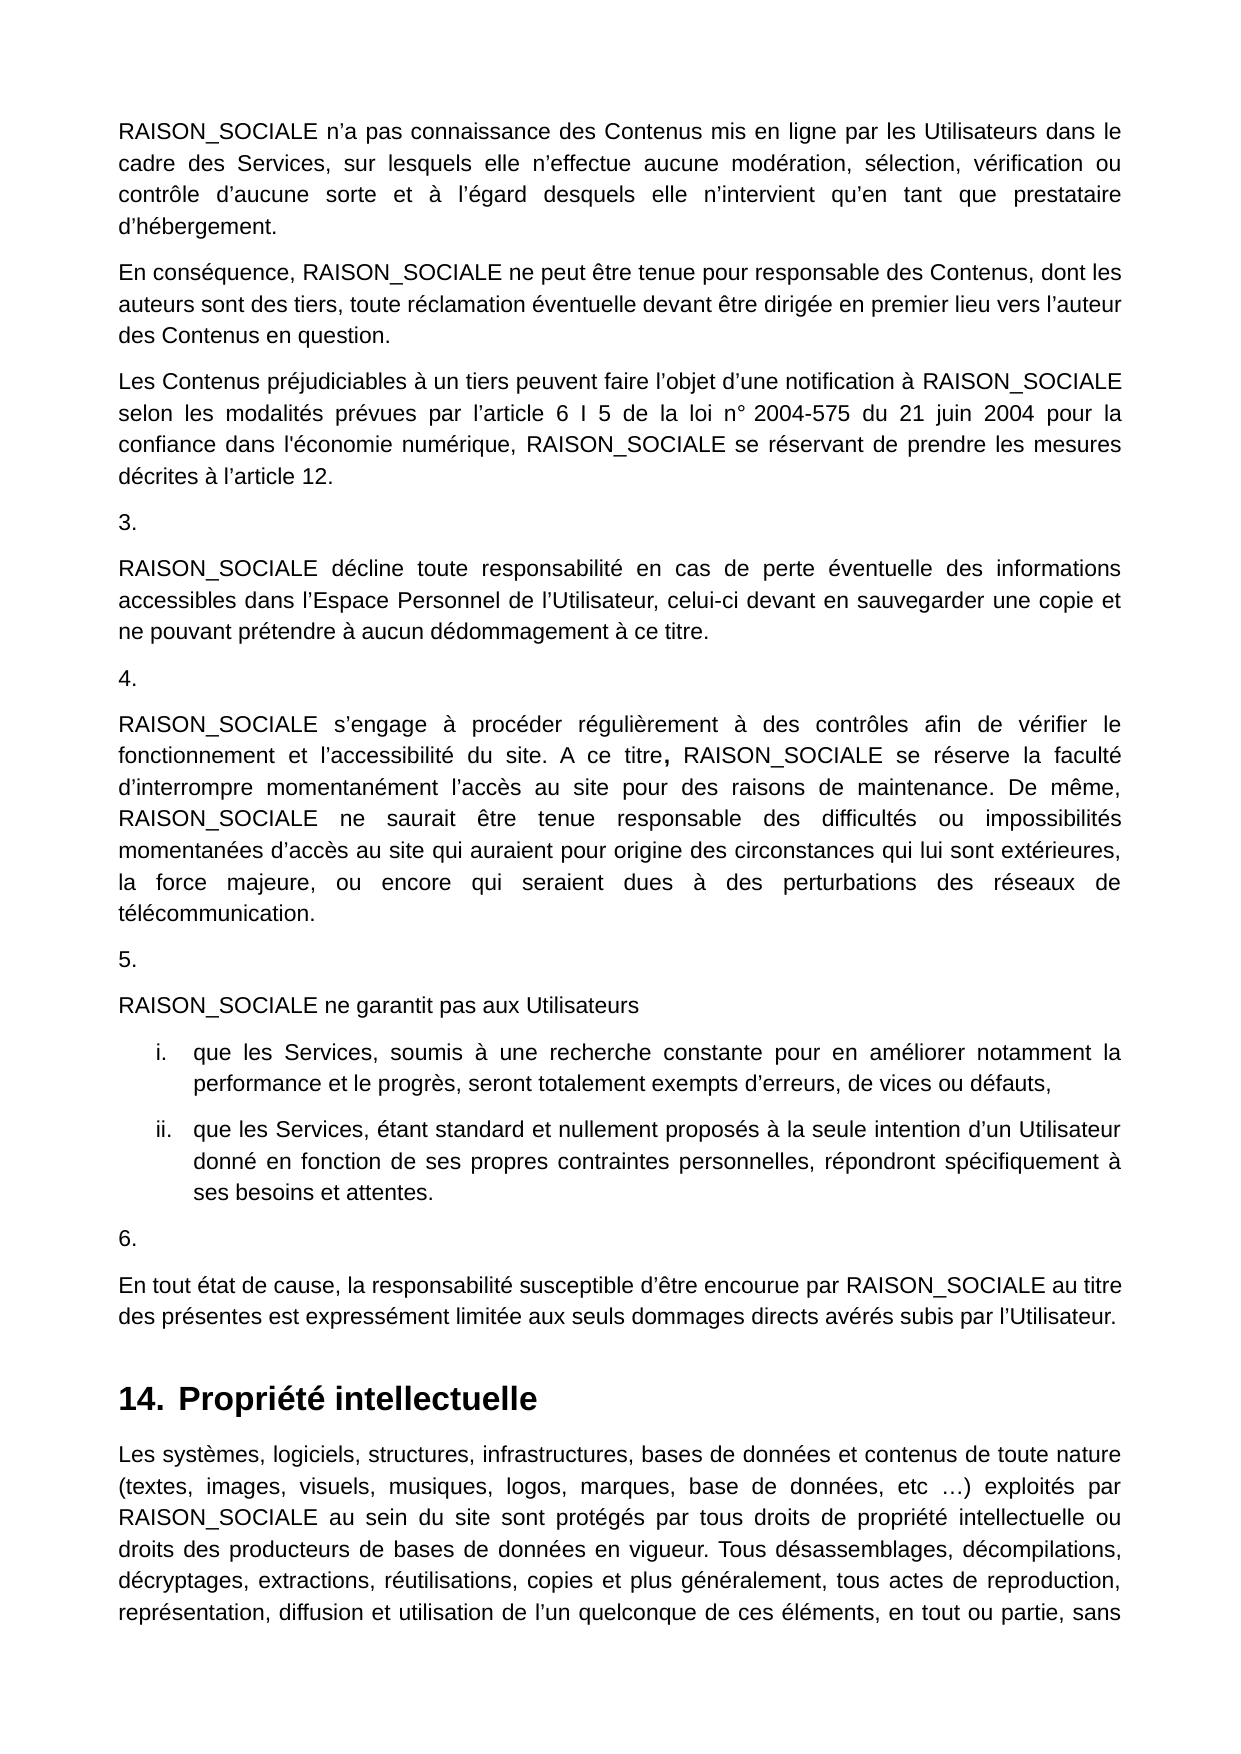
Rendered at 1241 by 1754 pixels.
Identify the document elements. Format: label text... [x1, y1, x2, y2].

subtitle Propriété intellectuelle [118, 1379, 1122, 1417]
text RAISON_SOCIALE s’engage à procéder régulièrement à des contrôles afin de vérifier le fonctionnement et l’accessibilité du site. A ce titre, RAISON_SOCIALE se réserve la faculté d’interrompre momentanément l’accès au site pour des raisons de maintenance. De même, RAISON_SOCIALE ne saurait être tenue responsable des difficultés ou impossibilités momentanées d’accès au site qui auraient pour origine des circonstances qui lui sont extérieures, la force majeure, ou encore qui seraient dues à des perturbations des réseaux de télécommunication. [118, 711, 1122, 926]
list que les Services, soumis à une recherche constante pour en améliorer notamment la performance et le progrès, seront totalement exempts d’erreurs, de vices ou défauts, [156, 1038, 1122, 1096]
text Les systèmes, logiciels, structures, infrastructures, bases de données et contenus de toute nature (textes, images, visuels, musiques, logos, marques, base de données, etc …) exploités par RAISON_SOCIALE au sein du site sont protégés par tous droits de propriété intellectuelle ou droits des producteurs de bases de données en vigueur. Tous désassemblages, décompilations, décryptages, extractions, réutilisations, copies et plus généralement, tous actes de reproduction, représentation, diffusion et utilisation de l’un quelconque de ces éléments, en tout ou partie, sans [118, 1441, 1122, 1625]
text Les Contenus préjudiciables à un tiers peuvent faire l’objet d’une notification à RAISON_SOCIALE selon les modalités prévues par l’article 6 I 5 de la loi n° 2004-575 du 21 juin 2004 pour la confiance dans l'économie numérique, RAISON_SOCIALE se réservant de prendre les mesures décrites à l’article 12. [118, 368, 1122, 489]
text En conséquence, RAISON_SOCIALE ne peut être tenue pour responsable des Contenus, dont les auteurs sont des tiers, toute réclamation éventuelle devant être dirigée en premier lieu vers l’auteur des Contenus en question. [118, 259, 1122, 348]
text 6. [118, 1225, 1122, 1252]
text 4. [118, 664, 1122, 691]
text En tout état de cause, la responsabilité susceptible d’être encourue par RAISON_SOCIALE au titre des présentes est expressément limitée aux seuls dommages directs avérés subis par l’Utilisateur. [118, 1272, 1122, 1329]
text 5. [118, 946, 1122, 972]
text 3. [118, 509, 1122, 535]
text RAISON_SOCIALE n’a pas connaissance des Contenus mis en ligne par les Utilisateurs dans le cadre des Services, sur lesquels elle n’effectue aucune modération, sélection, vérification ou contrôle d’aucune sorte et à l’égard desquels elle n’intervient qu’en tant que prestataire d’hébergement. [118, 118, 1122, 239]
list que les Services, étant standard et nullement proposés à la seule intention d’un Utilisateur donné en fonction de ses propres contraintes personnelles, répondront spécifiquement à ses besoins et attentes. [156, 1116, 1122, 1206]
text RAISON_SOCIALE ne garantit pas aux Utilisateurs [118, 992, 1122, 1019]
text RAISON_SOCIALE décline toute responsabilité en cas de perte éventuelle des informations accessibles dans l’Espace Personnel de l’Utilisateur, celui-ci devant en sauvegarder une copie et ne pouvant prétendre à aucun dédommagement à ce titre. [118, 555, 1122, 645]
